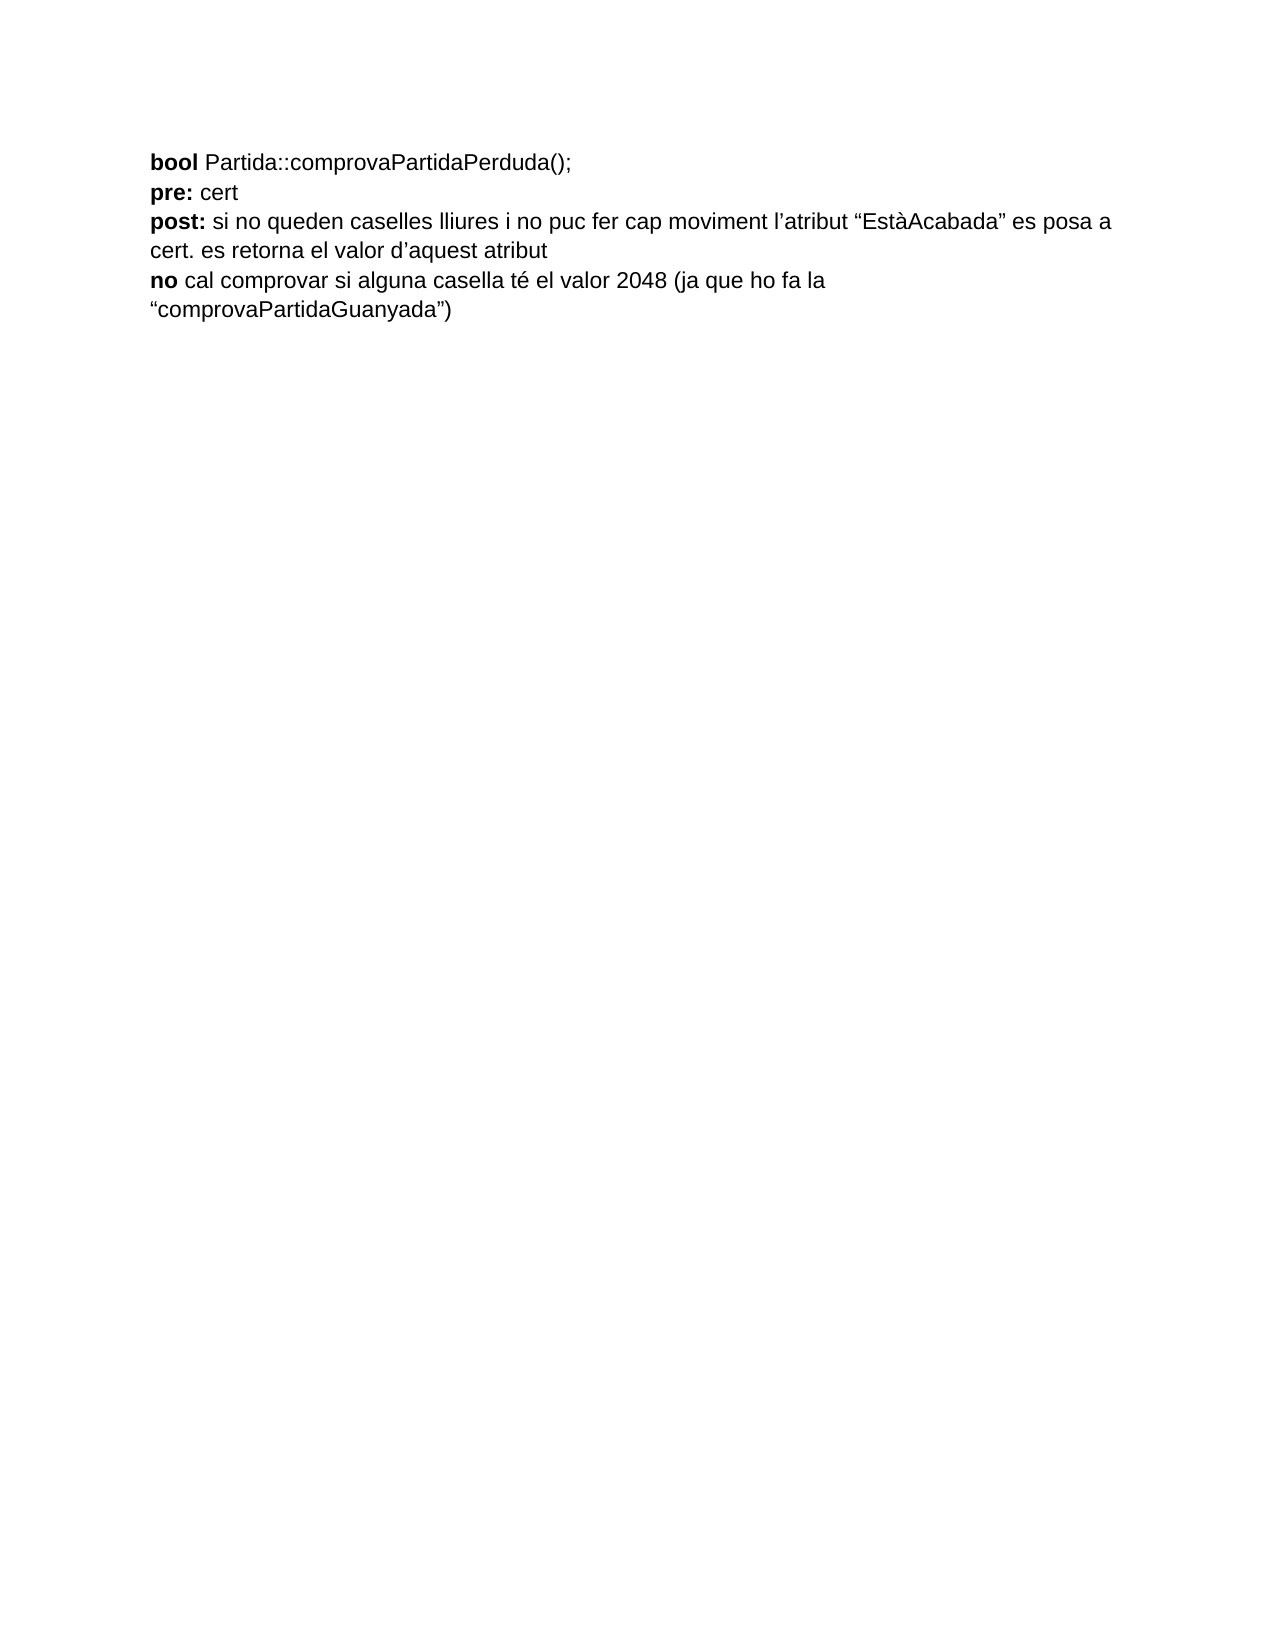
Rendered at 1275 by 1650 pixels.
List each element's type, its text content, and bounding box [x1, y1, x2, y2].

text pre: cert [150, 179, 1125, 205]
text no cal comprovar si alguna casella té el valor 2048 (ja que ho fa la “comprovaPartidaGuanyada”) [150, 267, 1125, 322]
text post: si no queden caselles lliures i no puc fer cap moviment l’atribut “EstàAcabada” es posa a cert. es retorna el valor d’aquest atribut [150, 209, 1125, 264]
text bool Partida::comprovaPartidaPerduda(); [150, 150, 1125, 176]
